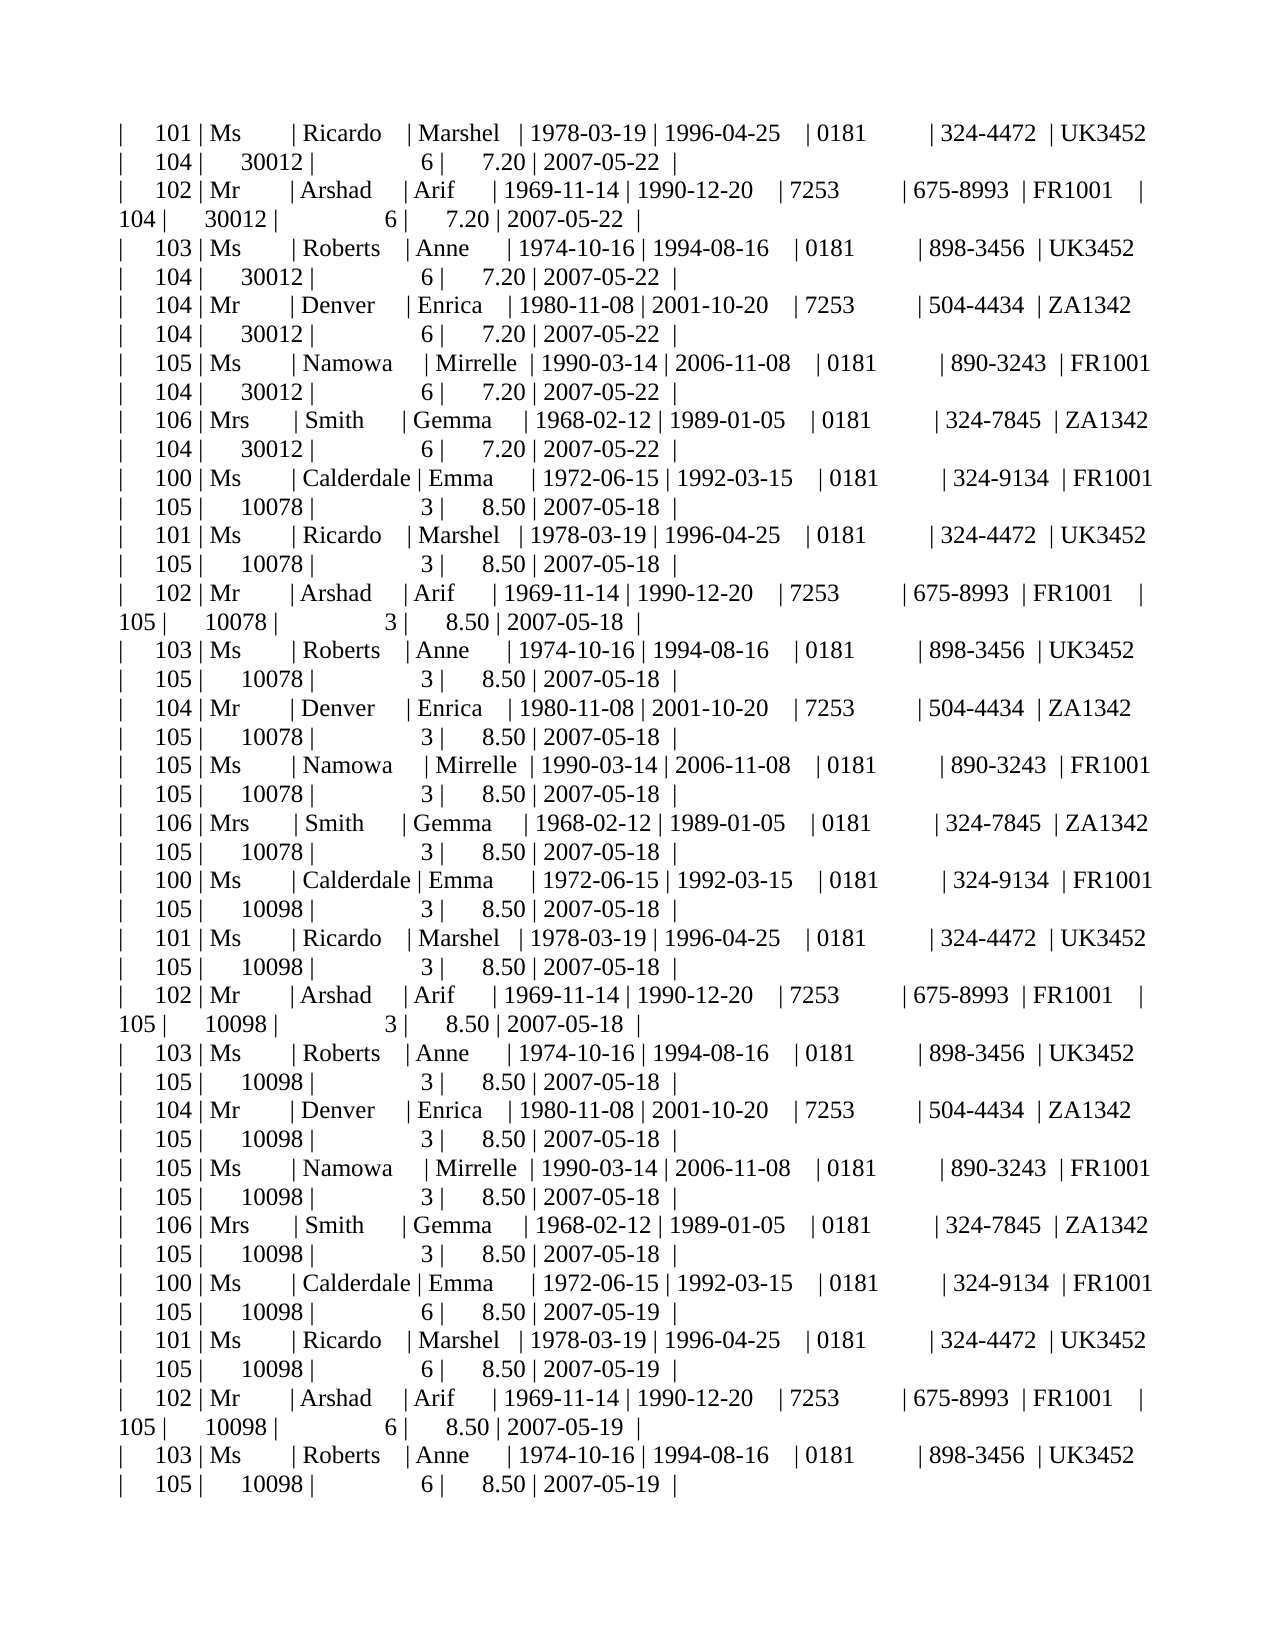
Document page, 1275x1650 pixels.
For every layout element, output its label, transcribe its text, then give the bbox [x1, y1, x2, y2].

text | 101 | Ms | Ricardo | Marshel | 1978-03-19 | 1996-04-25 | 0181 | 324-4472 | UK3452 | 105 | 10098 | 3 | 8.50 | 2007-05-18 | [118, 923, 1157, 981]
text | 106 | Mrs | Smith | Gemma | 1968-02-12 | 1989-01-05 | 0181 | 324-7845 | ZA1342 | 105 | 10078 | 3 | 8.50 | 2007-05-18 | [118, 808, 1157, 866]
text | 103 | Ms | Roberts | Anne | 1974-10-16 | 1994-08-16 | 0181 | 898-3456 | UK3452 | 105 | 10098 | 3 | 8.50 | 2007-05-18 | [118, 1038, 1157, 1096]
text | 101 | Ms | Ricardo | Marshel | 1978-03-19 | 1996-04-25 | 0181 | 324-4472 | UK3452 | 104 | 30012 | 6 | 7.20 | 2007-05-22 | [118, 118, 1157, 176]
text | 102 | Mr | Arshad | Arif | 1969-11-14 | 1990-12-20 | 7253 | 675-8993 | FR1001 | 105 | 10078 | 3 | 8.50 | 2007-05-18 | [118, 578, 1157, 636]
text | 105 | Ms | Namowa | Mirrelle | 1990-03-14 | 2006-11-08 | 0181 | 890-3243 | FR1001 | 105 | 10098 | 3 | 8.50 | 2007-05-18 | [118, 1153, 1157, 1211]
text | 102 | Mr | Arshad | Arif | 1969-11-14 | 1990-12-20 | 7253 | 675-8993 | FR1001 | 104 | 30012 | 6 | 7.20 | 2007-05-22 | [118, 176, 1157, 233]
text | 103 | Ms | Roberts | Anne | 1974-10-16 | 1994-08-16 | 0181 | 898-3456 | UK3452 | 105 | 10078 | 3 | 8.50 | 2007-05-18 | [118, 636, 1157, 693]
text | 100 | Ms | Calderdale | Emma | 1972-06-15 | 1992-03-15 | 0181 | 324-9134 | FR1001 | 105 | 10098 | 6 | 8.50 | 2007-05-19 | [118, 1268, 1157, 1326]
text | 103 | Ms | Roberts | Anne | 1974-10-16 | 1994-08-16 | 0181 | 898-3456 | UK3452 | 105 | 10098 | 6 | 8.50 | 2007-05-19 | [118, 1441, 1157, 1498]
text | 100 | Ms | Calderdale | Emma | 1972-06-15 | 1992-03-15 | 0181 | 324-9134 | FR1001 | 105 | 10078 | 3 | 8.50 | 2007-05-18 | [118, 463, 1157, 521]
text | 101 | Ms | Ricardo | Marshel | 1978-03-19 | 1996-04-25 | 0181 | 324-4472 | UK3452 | 105 | 10098 | 6 | 8.50 | 2007-05-19 | [118, 1326, 1157, 1383]
text | 102 | Mr | Arshad | Arif | 1969-11-14 | 1990-12-20 | 7253 | 675-8993 | FR1001 | 105 | 10098 | 3 | 8.50 | 2007-05-18 | [118, 981, 1157, 1038]
text | 104 | Mr | Denver | Enrica | 1980-11-08 | 2001-10-20 | 7253 | 504-4434 | ZA1342 | 104 | 30012 | 6 | 7.20 | 2007-05-22 | [118, 291, 1157, 348]
text | 101 | Ms | Ricardo | Marshel | 1978-03-19 | 1996-04-25 | 0181 | 324-4472 | UK3452 | 105 | 10078 | 3 | 8.50 | 2007-05-18 | [118, 521, 1157, 578]
text | 106 | Mrs | Smith | Gemma | 1968-02-12 | 1989-01-05 | 0181 | 324-7845 | ZA1342 | 105 | 10098 | 3 | 8.50 | 2007-05-18 | [118, 1211, 1157, 1268]
text | 102 | Mr | Arshad | Arif | 1969-11-14 | 1990-12-20 | 7253 | 675-8993 | FR1001 | 105 | 10098 | 6 | 8.50 | 2007-05-19 | [118, 1383, 1157, 1441]
text | 106 | Mrs | Smith | Gemma | 1968-02-12 | 1989-01-05 | 0181 | 324-7845 | ZA1342 | 104 | 30012 | 6 | 7.20 | 2007-05-22 | [118, 406, 1157, 463]
text | 103 | Ms | Roberts | Anne | 1974-10-16 | 1994-08-16 | 0181 | 898-3456 | UK3452 | 104 | 30012 | 6 | 7.20 | 2007-05-22 | [118, 233, 1157, 291]
text | 105 | Ms | Namowa | Mirrelle | 1990-03-14 | 2006-11-08 | 0181 | 890-3243 | FR1001 | 104 | 30012 | 6 | 7.20 | 2007-05-22 | [118, 348, 1157, 406]
text | 104 | Mr | Denver | Enrica | 1980-11-08 | 2001-10-20 | 7253 | 504-4434 | ZA1342 | 105 | 10078 | 3 | 8.50 | 2007-05-18 | [118, 693, 1157, 751]
text | 100 | Ms | Calderdale | Emma | 1972-06-15 | 1992-03-15 | 0181 | 324-9134 | FR1001 | 105 | 10098 | 3 | 8.50 | 2007-05-18 | [118, 866, 1157, 923]
text | 104 | Mr | Denver | Enrica | 1980-11-08 | 2001-10-20 | 7253 | 504-4434 | ZA1342 | 105 | 10098 | 3 | 8.50 | 2007-05-18 | [118, 1096, 1157, 1153]
text | 105 | Ms | Namowa | Mirrelle | 1990-03-14 | 2006-11-08 | 0181 | 890-3243 | FR1001 | 105 | 10078 | 3 | 8.50 | 2007-05-18 | [118, 751, 1157, 808]
